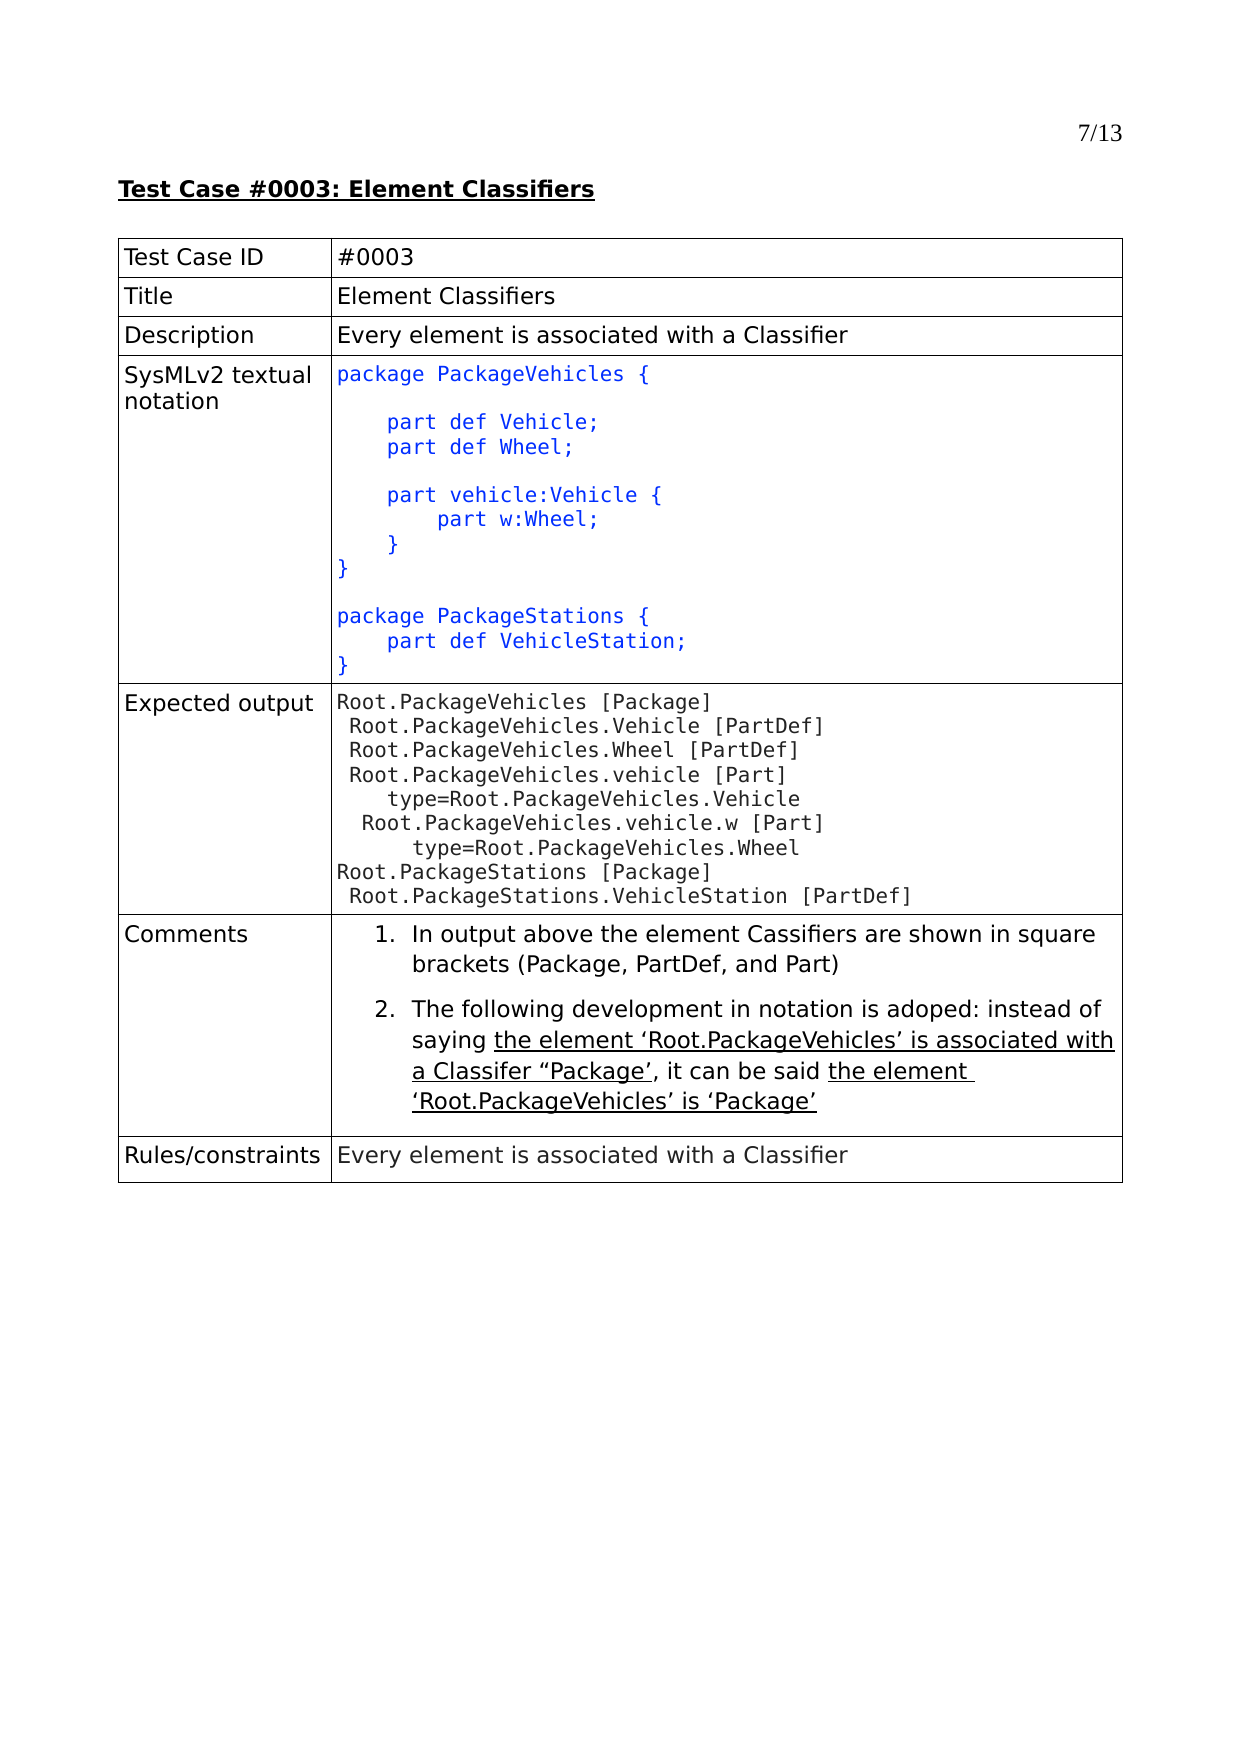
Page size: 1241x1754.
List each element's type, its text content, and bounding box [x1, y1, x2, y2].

table_cell Title [119, 278, 331, 316]
table_cell In output above the element Cassifiers are shown in square brackets (Package, PartDef, and Part) The following development in notation is adoped: instead of saying the element ‘Root.PackageVehicles’ is associated with a Classifer “Package’, it can be said the element ‘Root.PackageVehicles’ is ‘Package’ [332, 915, 1122, 1136]
table_cell Every element is associated with a Classifier [332, 1137, 1122, 1182]
table_cell Description [119, 317, 331, 355]
table_cell Root.PackageVehicles [Package] Root.PackageVehicles.Vehicle [PartDef] Root.PackageVehicles.Wheel [PartDef] Root.PackageVehicles.vehicle [Part] type=Root.PackageVehicles.Vehicle Root.PackageVehicles.vehicle.w [Part] type=Root.PackageVehicles.Wheel Root.PackageStations [Package] Root.PackageStations.VehicleStation [PartDef] [332, 684, 1122, 914]
table_header Test Case ID [119, 239, 331, 277]
table_cell Comments [119, 915, 331, 1136]
table_cell Every element is associated with a Classifier [332, 317, 1122, 355]
table_cell Element Classifiers [332, 278, 1122, 316]
table_cell SysMLv2 textual notation [119, 356, 331, 683]
text Test Case #0003: Element Classifiers [118, 176, 1122, 203]
table_header #0003 [332, 239, 1122, 277]
table_cell Rules/constraints [119, 1137, 331, 1182]
table_cell package PackageVehicles { part def Vehicle; part def Wheel; part vehicle:Vehicle { part w:Wheel; } } package PackageStations { part def VehicleStation; } [332, 356, 1122, 683]
table_cell Expected output [119, 684, 331, 914]
